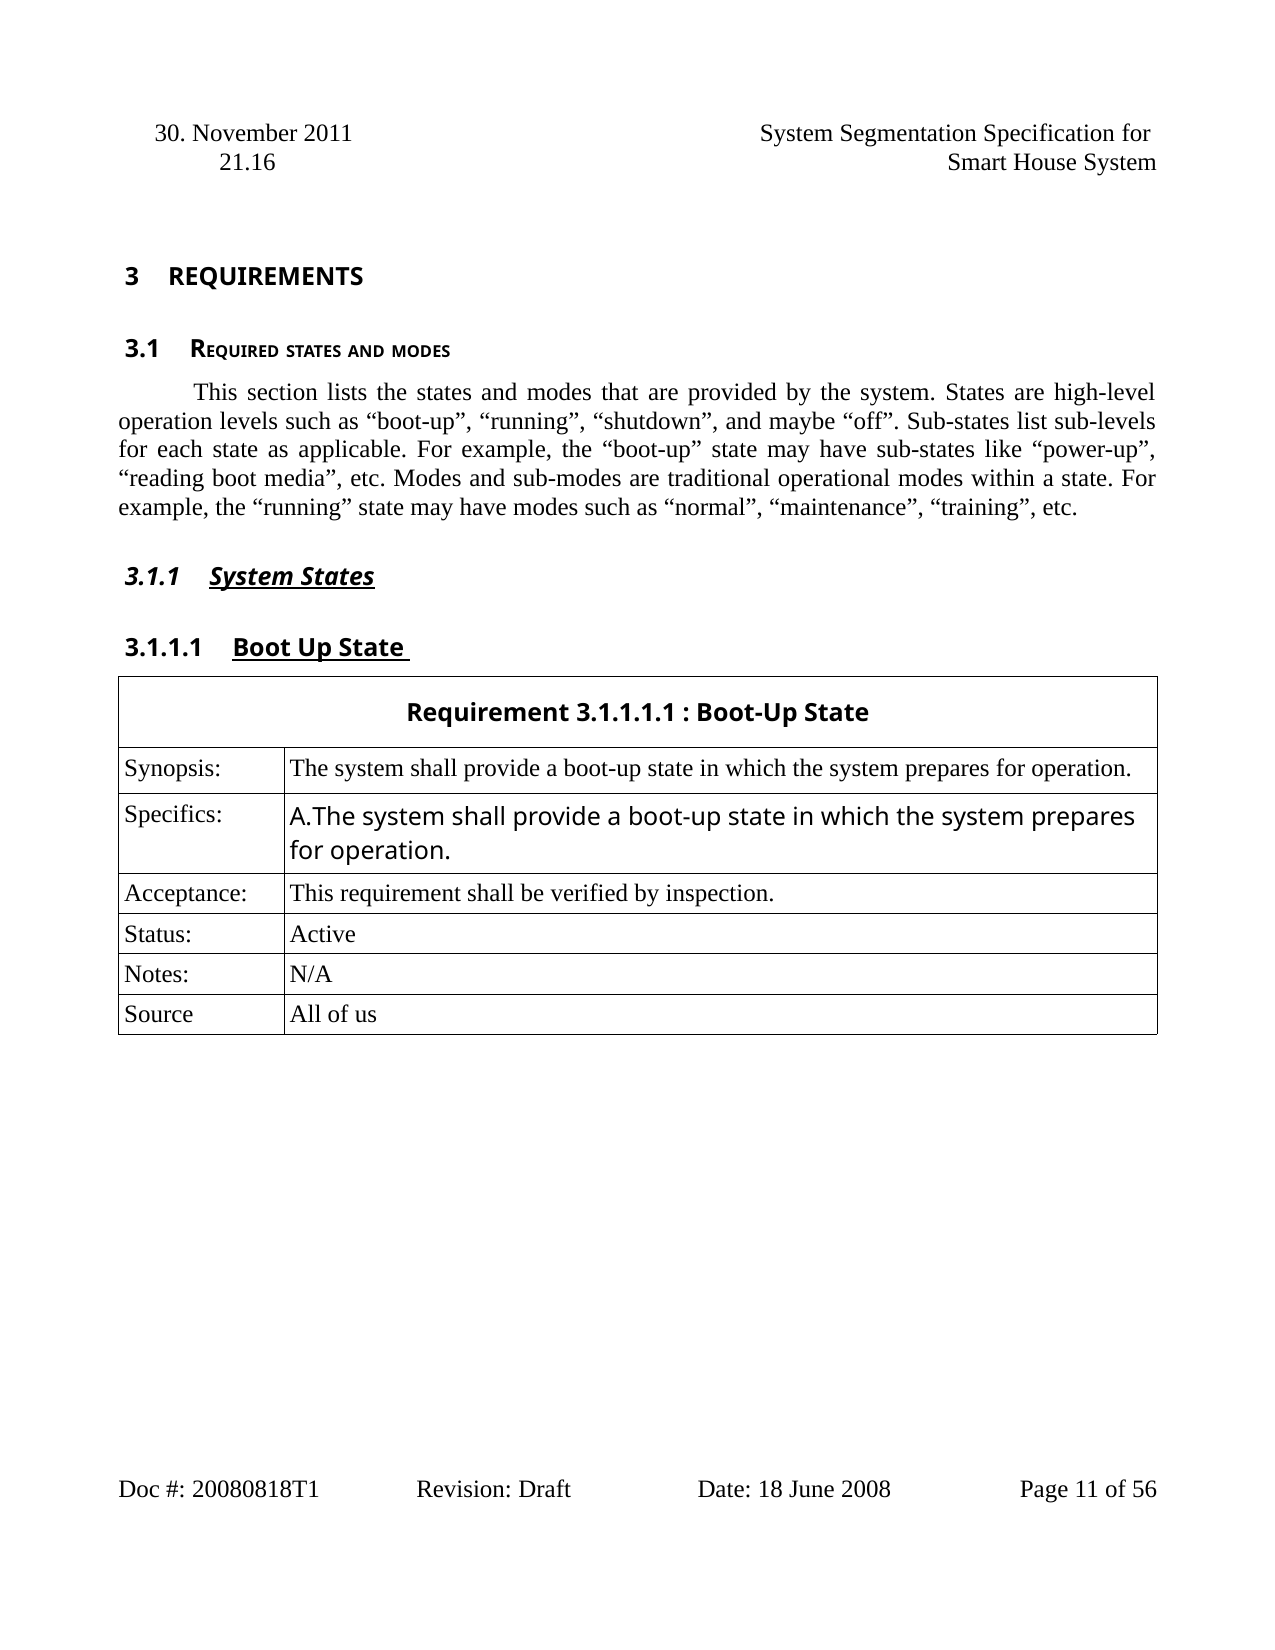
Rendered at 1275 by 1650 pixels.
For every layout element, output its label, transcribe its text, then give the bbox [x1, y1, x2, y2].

table_cell Notes: [119, 954, 284, 993]
table_cell Specifics: [119, 794, 284, 872]
subtitle Requirements [118, 259, 1157, 293]
subtitle Required states and modes [118, 330, 1157, 364]
table_cell All of us [285, 995, 1157, 1034]
text This section lists the states and modes that are provided by the system. States are high-level operation levels such as “boot-up”, “running”, “shutdown”, and maybe “off”. Sub-states list sub-levels for each state as applicable. For example, the “boot-up” state may have sub-states like “power-up”, “reading boot media”, etc. Modes and sub-modes are traditional operational modes within a state. For example, the “running” state may have modes such as “normal”, “maintenance”, “training”, etc. [118, 377, 1157, 521]
subtitle Boot Up State [118, 630, 1157, 664]
table_cell N/A [285, 954, 1157, 993]
table_header Requirement 3.1.1.1.1 : Boot-Up State [119, 677, 1157, 747]
table_cell Active [285, 914, 1157, 953]
table_cell The system shall provide a boot-up state in which the system prepares for operation. [285, 794, 1157, 872]
table_cell Acceptance: [119, 874, 284, 913]
table_cell The system shall provide a boot-up state in which the system prepares for operation. [285, 748, 1157, 793]
table_cell Status: [119, 914, 284, 953]
table_cell Synopsis: [119, 748, 284, 793]
table_cell This requirement shall be verified by inspection. [285, 874, 1157, 913]
subtitle System States [118, 558, 1157, 592]
table_cell Source [119, 995, 284, 1034]
